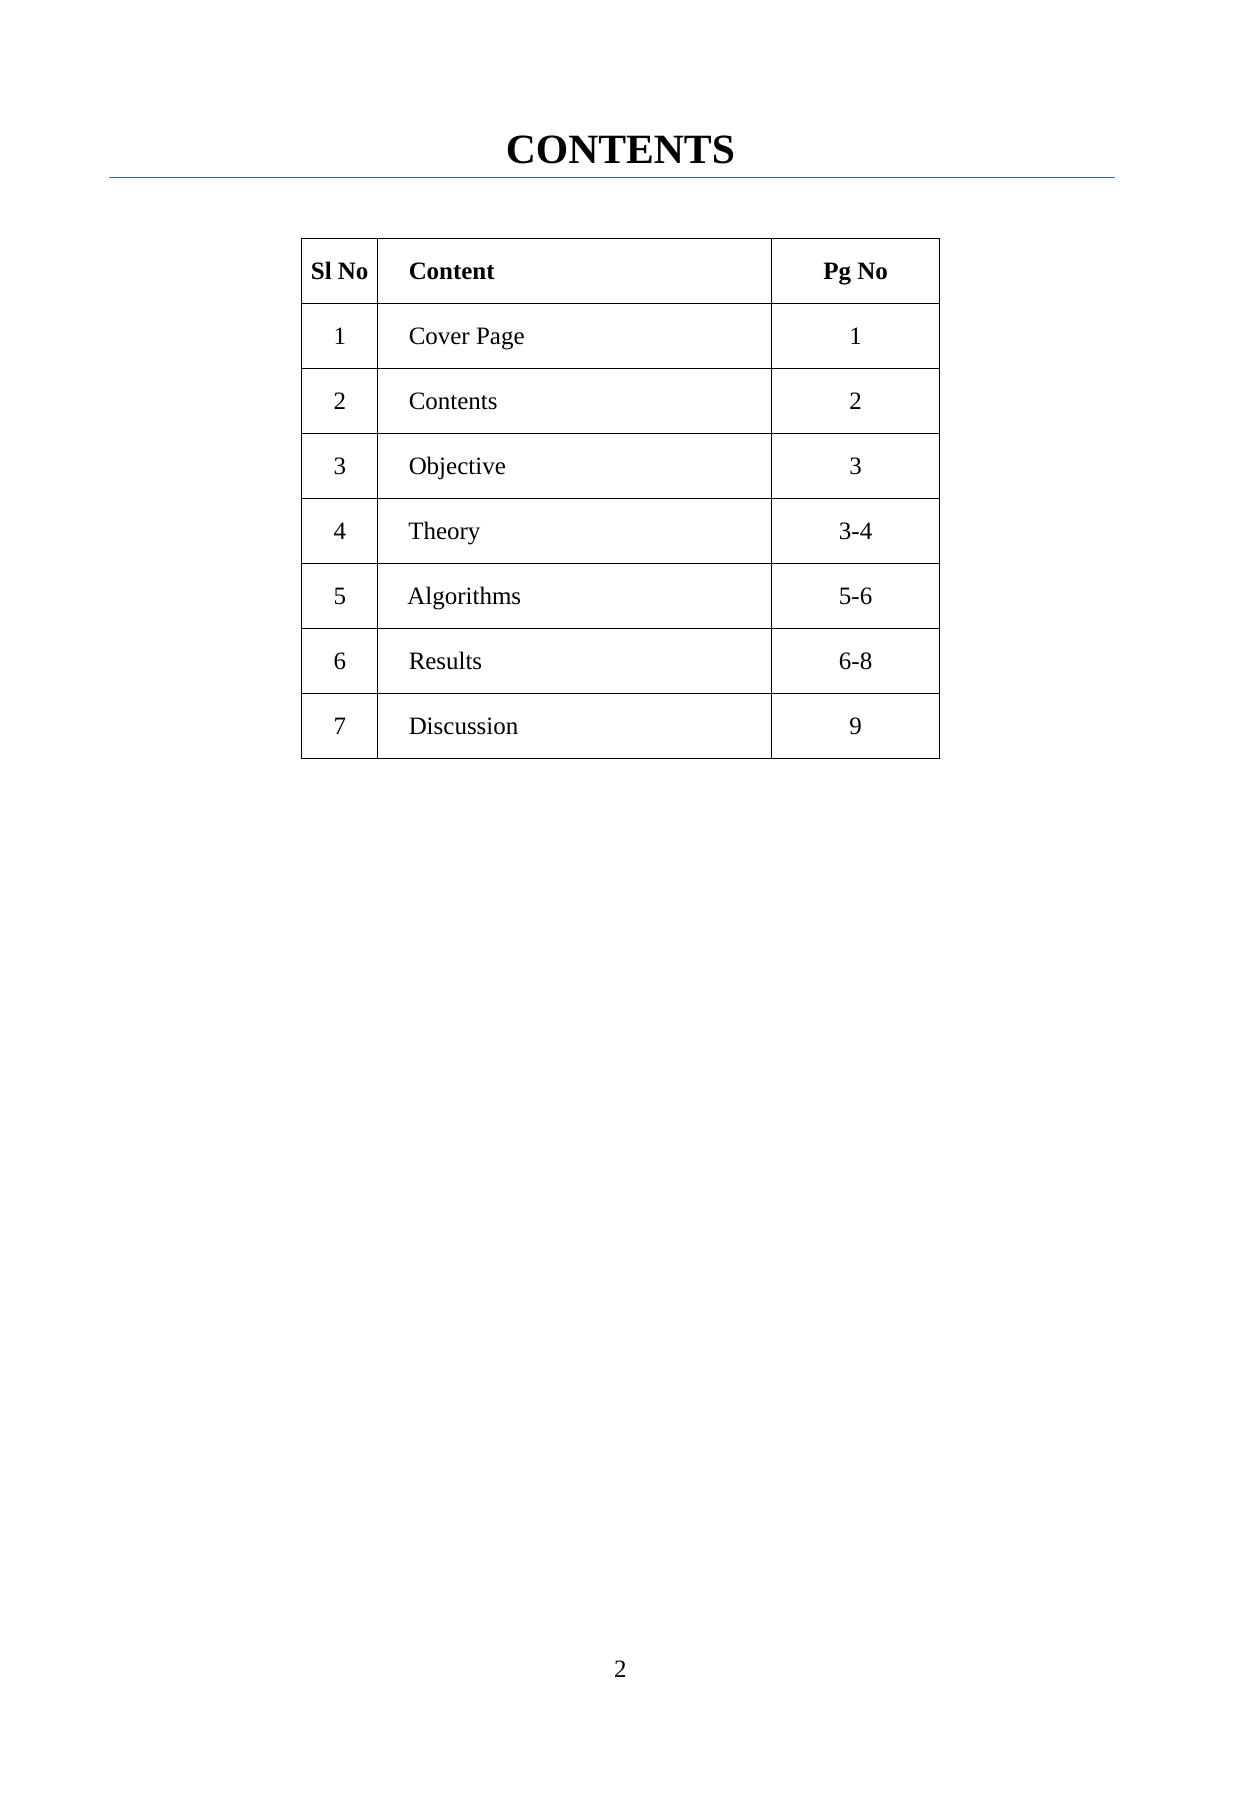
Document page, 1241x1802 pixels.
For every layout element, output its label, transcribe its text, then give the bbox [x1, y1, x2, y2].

table_cell Discussion [378, 694, 771, 758]
table_cell 6 [302, 629, 377, 693]
table_cell 6-8 [772, 629, 939, 693]
table_cell 5-6 [772, 564, 939, 628]
table_cell Cover Page [378, 304, 771, 368]
table_cell 7 [302, 694, 377, 758]
table_cell 1 [772, 304, 939, 368]
table_cell Objective [378, 434, 771, 498]
table_cell 3 [772, 434, 939, 498]
table_header Content [378, 239, 771, 303]
table_cell 2 [302, 369, 377, 433]
table_cell 4 [302, 499, 377, 563]
table_cell Theory [378, 499, 771, 563]
table_cell Results [378, 629, 771, 693]
table_header Sl No [302, 239, 377, 303]
table_cell Algorithms [378, 564, 771, 628]
table_cell 3-4 [772, 499, 939, 563]
table_cell Contents [378, 369, 771, 433]
table_header Pg No [772, 239, 939, 303]
table_cell 9 [772, 694, 939, 758]
table_cell 5 [302, 564, 377, 628]
text CONTENTS [118, 124, 1122, 172]
table_cell 2 [772, 369, 939, 433]
table_cell 3 [302, 434, 377, 498]
table_cell 1 [302, 304, 377, 368]
